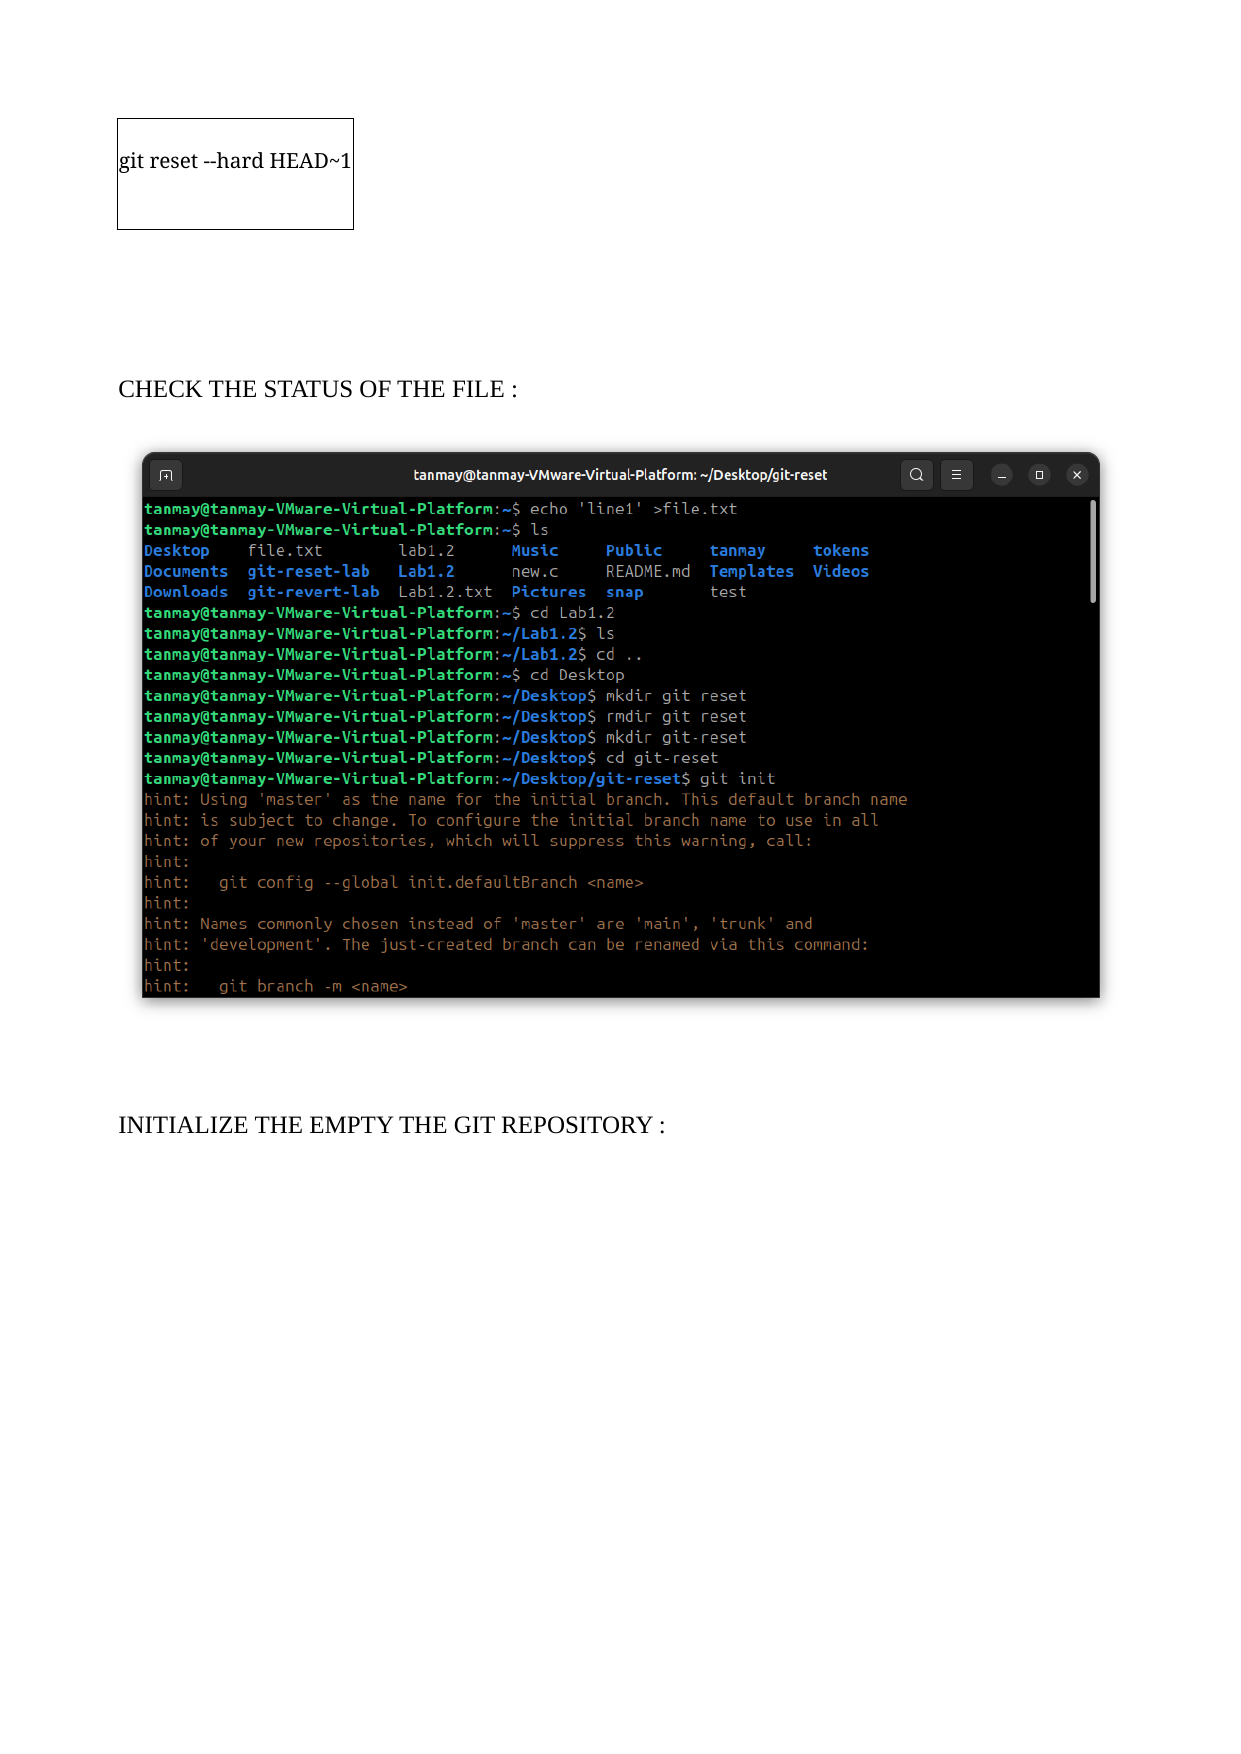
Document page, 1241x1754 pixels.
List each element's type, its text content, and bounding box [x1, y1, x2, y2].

text CHECK THE STATUS OF THE FILE : [118, 374, 1122, 403]
table_header git reset --hard HEAD~1 [118, 119, 353, 229]
text INITIALIZE THE EMPTY THE GIT REPOSITORY : [118, 1110, 1122, 1139]
picture [118, 431, 1123, 1024]
